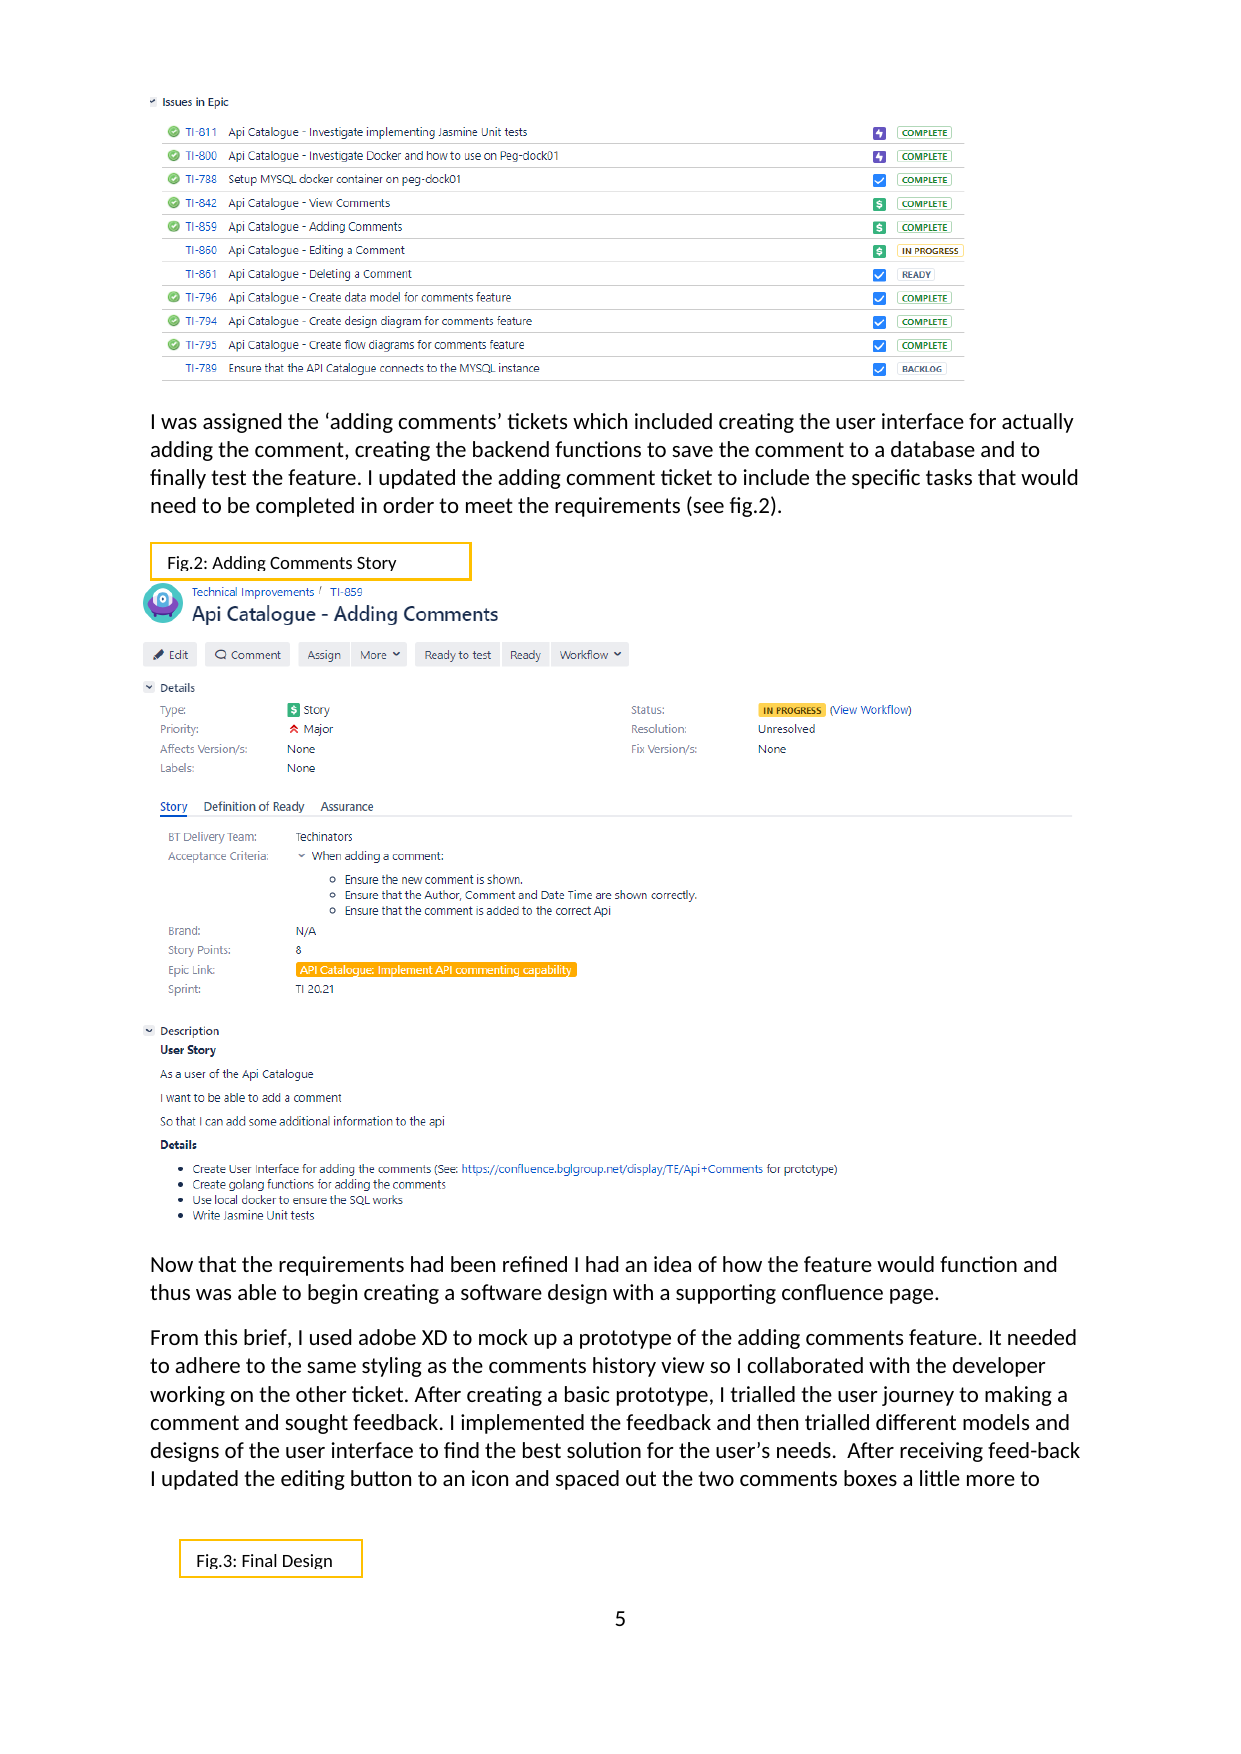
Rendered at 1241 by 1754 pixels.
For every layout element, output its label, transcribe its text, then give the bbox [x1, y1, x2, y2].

text From this brief, I used adobe XD to mock up a prototype of the adding comments feature. It needed to adhere to the same styling as the comments history view so I collaborated with the developer working on the other ticket. After creating a basic prototype, I trialled the user journey to making a comment and sought feedback. I implemented the feedback and then trialled different models and designs of the user interface to find the best solution for the user’s needs. After receiving feed-back I updated the editing button to an icon and spaced out the two comments boxes a little more to [150, 1323, 1090, 1492]
text Now that the requirements had been refined I had an idea of how the feature would function and thus was able to begin creating a software design with a supporting confluence page. [150, 896, 1090, 1306]
text Fig.3: Final Design [196, 1549, 346, 1569]
text Fig.2: Adding Comments Story [167, 551, 454, 571]
text I was assigned the ‘adding comments’ tickets which included creating the user interface for actually adding the comment, creating the backend functions to save the comment to a database and to finally test the feature. I updated the adding comment ticket to include the specific tasks that would need to be completed in order to meet the requirements (see fig.2). [150, 407, 1090, 519]
text [152, 544, 469, 578]
